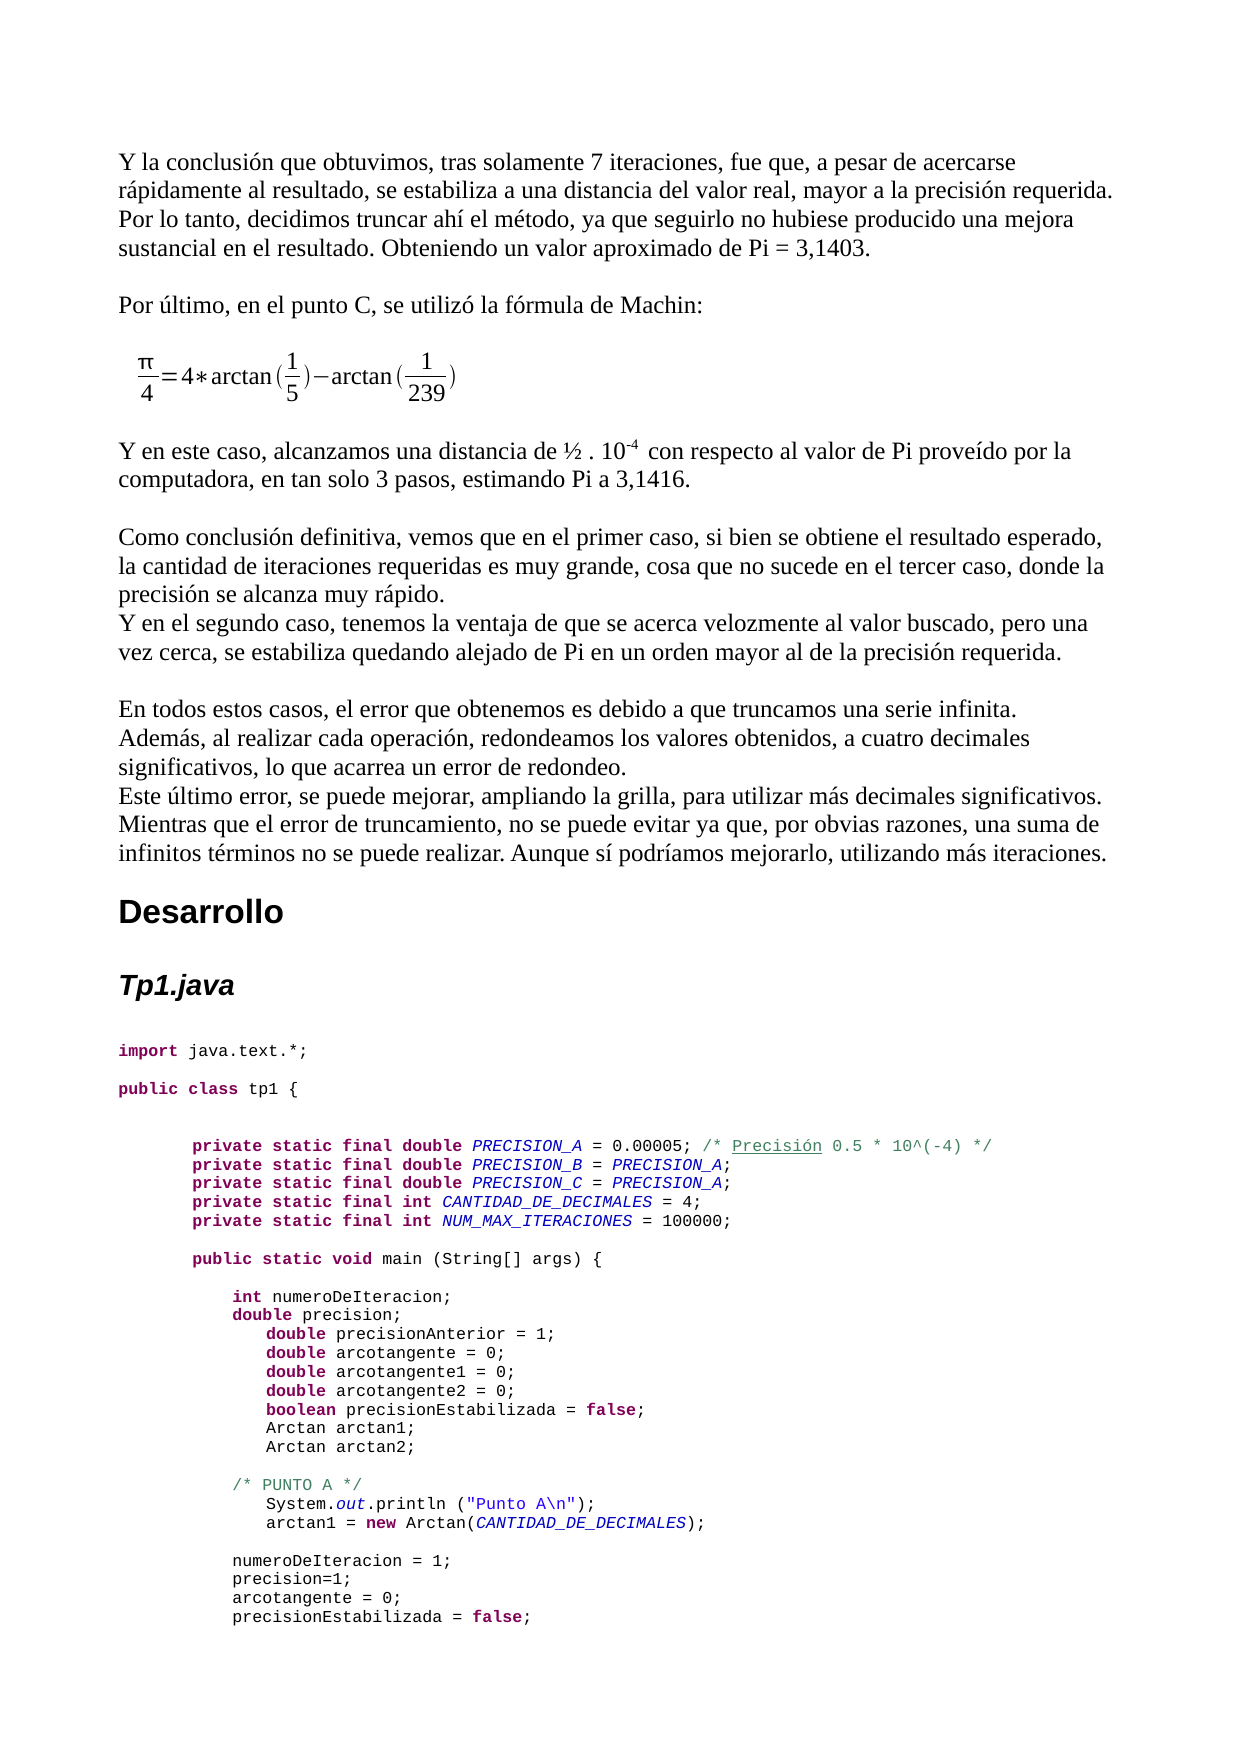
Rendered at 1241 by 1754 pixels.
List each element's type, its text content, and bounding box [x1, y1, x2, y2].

text Y en este caso, alcanzamos una distancia de ½ . 10-4 con respecto al valor de Pi proveído por la computadora, en tan solo 3 pasos, estimando Pi a 3,1416. [118, 436, 1122, 493]
text Por último, en el punto C, se utilizó la fórmula de Machin: [118, 291, 1122, 319]
text public static void main (String[] args) { [118, 1250, 1122, 1269]
text private static final double PRECISION_B = PRECISION_A; [118, 1156, 1122, 1175]
text public class tp1 { [118, 1081, 1122, 1099]
subtitle Desarrollo [118, 892, 1122, 931]
text precision=1; [118, 1571, 1122, 1590]
text Arctan arctan2; [118, 1439, 1122, 1458]
text precisionEstabilizada = false; [118, 1609, 1122, 1627]
text int numeroDeIteracion; [118, 1288, 1122, 1307]
text double arcotangente = 0; [118, 1345, 1122, 1363]
text private static final double PRECISION_C = PRECISION_A; [118, 1175, 1122, 1194]
text Como conclusión definitiva, vemos que en el primer caso, si bien se obtiene el resultado esperado, la cantidad de iteraciones requeridas es muy grande, cosa que no sucede en el tercer caso, donde la precisión se alcanza muy rápido. [118, 522, 1122, 608]
text arcotangente = 0; [118, 1590, 1122, 1609]
text double precision; [118, 1307, 1122, 1326]
text System.out.println ("Punto A\n"); [118, 1496, 1122, 1514]
text private static final int CANTIDAD_DE_DECIMALES = 4; [118, 1194, 1122, 1213]
text Este último error, se puede mejorar, ampliando la grilla, para utilizar más decimales significativos. Mientras que el error de truncamiento, no se puede evitar ya que, por obvias razones, una suma de infinitos términos no se puede realizar. Aunque sí podríamos mejorarlo, utilizando más iteraciones. [118, 781, 1122, 867]
text En todos estos casos, el error que obtenemos es debido a que truncamos una serie infinita. [118, 694, 1122, 723]
text arctan1 = new Arctan(CANTIDAD_DE_DECIMALES); [118, 1514, 1122, 1533]
text Arctan arctan1; [118, 1420, 1122, 1439]
text double precisionAnterior = 1; [118, 1326, 1122, 1345]
text private static final double PRECISION_A = 0.00005; /* Precisión 0.5 * 10^(-4) */ [118, 1137, 1122, 1156]
text /* PUNTO A */ [118, 1477, 1122, 1496]
text Además, al realizar cada operación, redondeamos los valores obtenidos, a cuatro decimales significativos, lo que acarrea un error de redondeo. [118, 723, 1122, 781]
text double arcotangente1 = 0; [118, 1363, 1122, 1382]
text import java.text.*; [118, 1043, 1122, 1062]
text numeroDeIteracion = 1; [118, 1552, 1122, 1571]
text private static final int NUM_MAX_ITERACIONES = 100000; [118, 1213, 1122, 1232]
text Y en el segundo caso, tenemos la ventaja de que se acerca velozmente al valor buscado, pero una vez cerca, se estabiliza quedando alejado de Pi en un orden mayor al de la precisión requerida. [118, 608, 1122, 666]
text double arcotangente2 = 0; [118, 1382, 1122, 1401]
subtitle Tp1.java [118, 968, 1122, 1002]
text Y la conclusión que obtuvimos, tras solamente 7 iteraciones, fue que, a pesar de acercarse rápidamente al resultado, se estabiliza a una distancia del valor real, mayor a la precisión requerida. Por lo tanto, decidimos truncar ahí el método, ya que seguirlo no hubiese producido una mejora sustancial en el resultado. Obteniendo un valor aproximado de Pi = 3,1403. [118, 147, 1122, 262]
text boolean precisionEstabilizada = false; [118, 1401, 1122, 1420]
